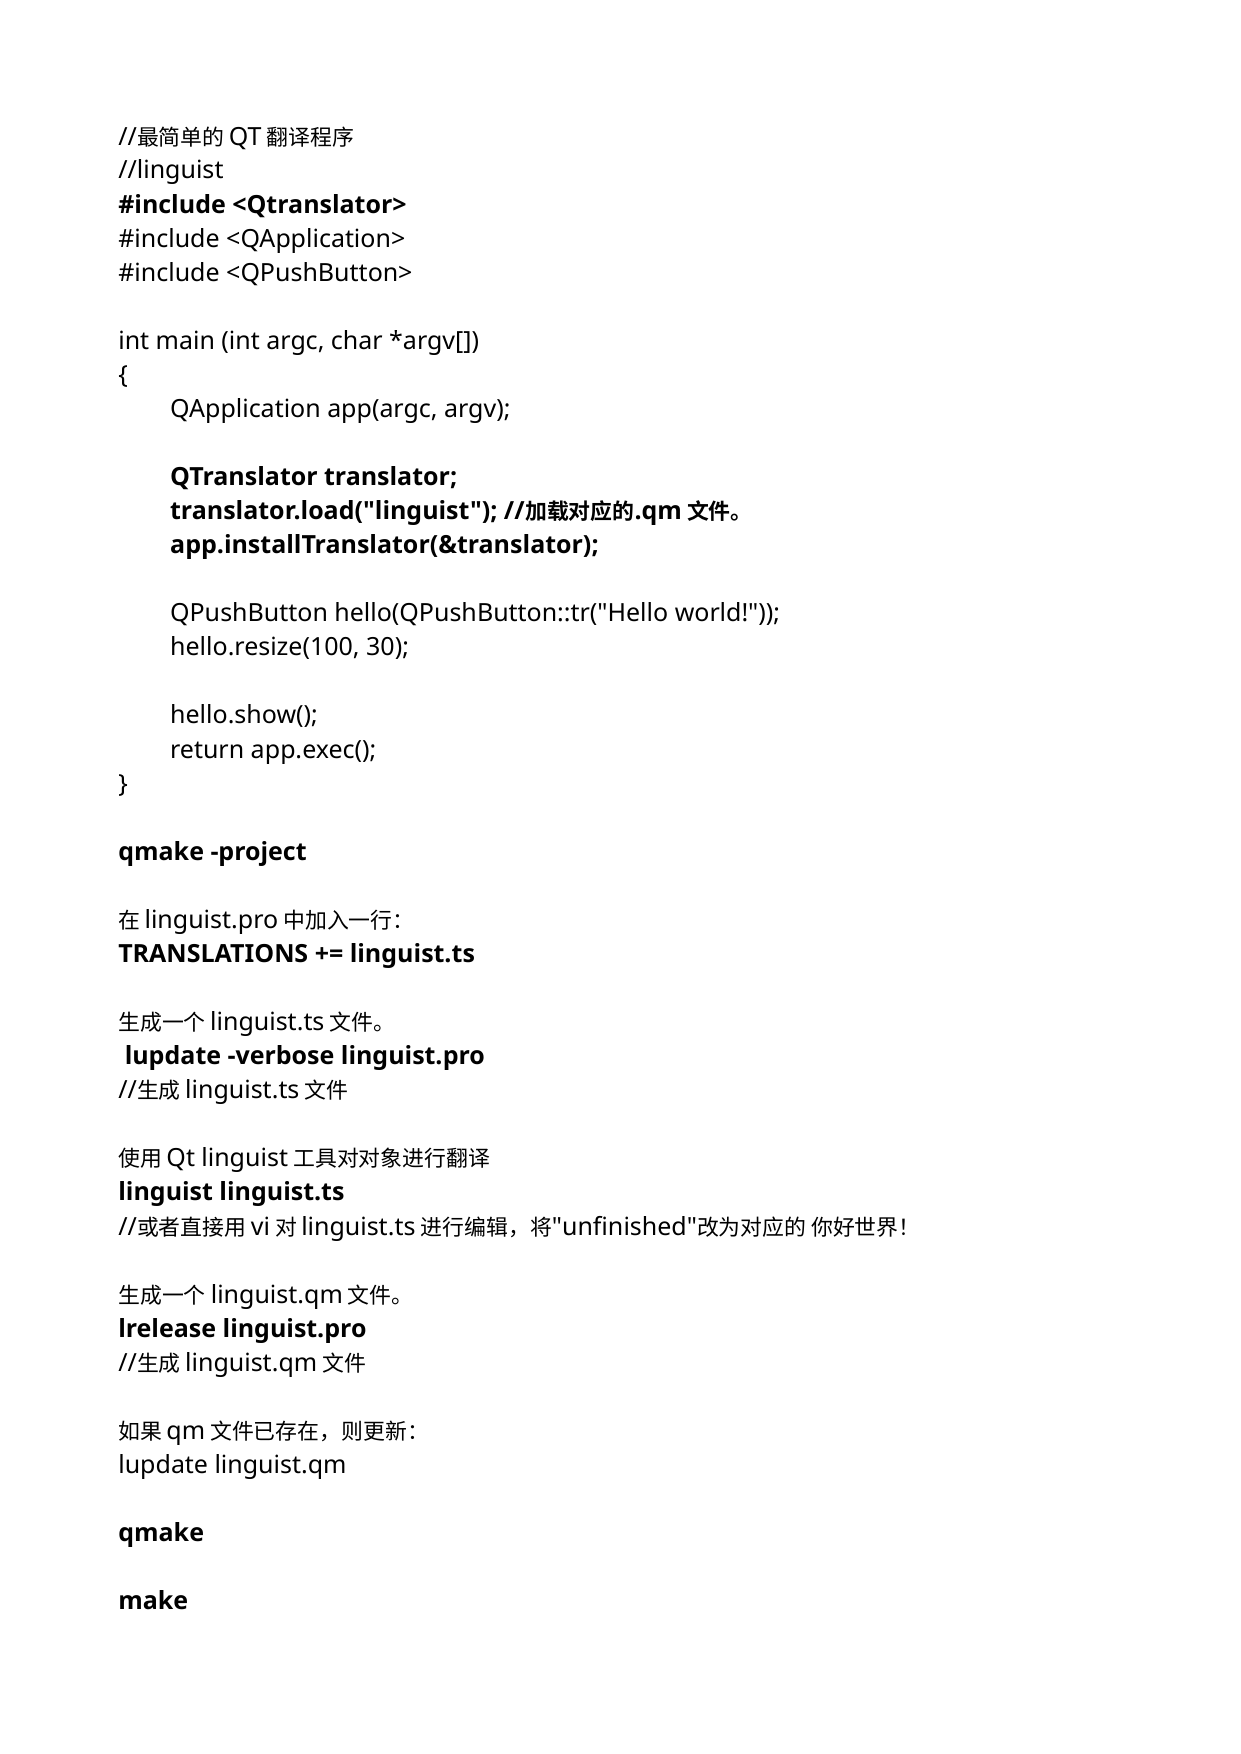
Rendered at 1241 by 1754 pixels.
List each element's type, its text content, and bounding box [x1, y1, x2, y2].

text app.installTranslator(&translator); [118, 527, 1122, 561]
text return app.exec(); [118, 731, 1122, 765]
text 生成一个linguist.ts文件。 [118, 1004, 1122, 1038]
text int main (int argc, char *argv[]) [118, 322, 1122, 357]
text make [118, 1583, 1122, 1617]
text //linguist [118, 152, 1122, 186]
text lrelease linguist.pro [118, 1310, 1122, 1344]
text } [118, 765, 1122, 799]
text QTranslator translator; [118, 459, 1122, 493]
text 使用Qt linguist工具对对象进行翻译 [118, 1140, 1122, 1174]
text translator.load("linguist"); //加载对应的.qm文件。 [118, 493, 1122, 527]
text #include <QPushButton> [118, 254, 1122, 288]
text qmake [118, 1515, 1122, 1549]
text { [118, 357, 1122, 391]
text lupdate -verbose linguist.pro [118, 1038, 1122, 1072]
text #include <Qtranslator> [118, 186, 1122, 220]
text 生成一个 linguist.qm文件。 [118, 1276, 1122, 1310]
text //生成linguist.ts文件 [118, 1072, 1122, 1106]
text //生成linguist.qm文件 [118, 1344, 1122, 1378]
text linguist linguist.ts [118, 1174, 1122, 1208]
text hello.show(); [118, 697, 1122, 731]
text QApplication app(argc, argv); [118, 391, 1122, 425]
text #include <QApplication> [118, 220, 1122, 254]
text //或者直接用vi对linguist.ts进行编辑，将"unfinished"改为对应的 你好世界！ [118, 1208, 1122, 1242]
text qmake -project [118, 833, 1122, 867]
text hello.resize(100, 30); [118, 629, 1122, 663]
text 在linguist.pro中加入一行： [118, 902, 1122, 936]
text 如果qm文件已存在，则更新： [118, 1412, 1122, 1447]
text TRANSLATIONS += linguist.ts [118, 936, 1122, 970]
text lupdate linguist.qm [118, 1447, 1122, 1481]
text QPushButton hello(QPushButton::tr("Hello world!")); [118, 595, 1122, 629]
text //最简单的QT翻译程序 [118, 118, 1122, 152]
